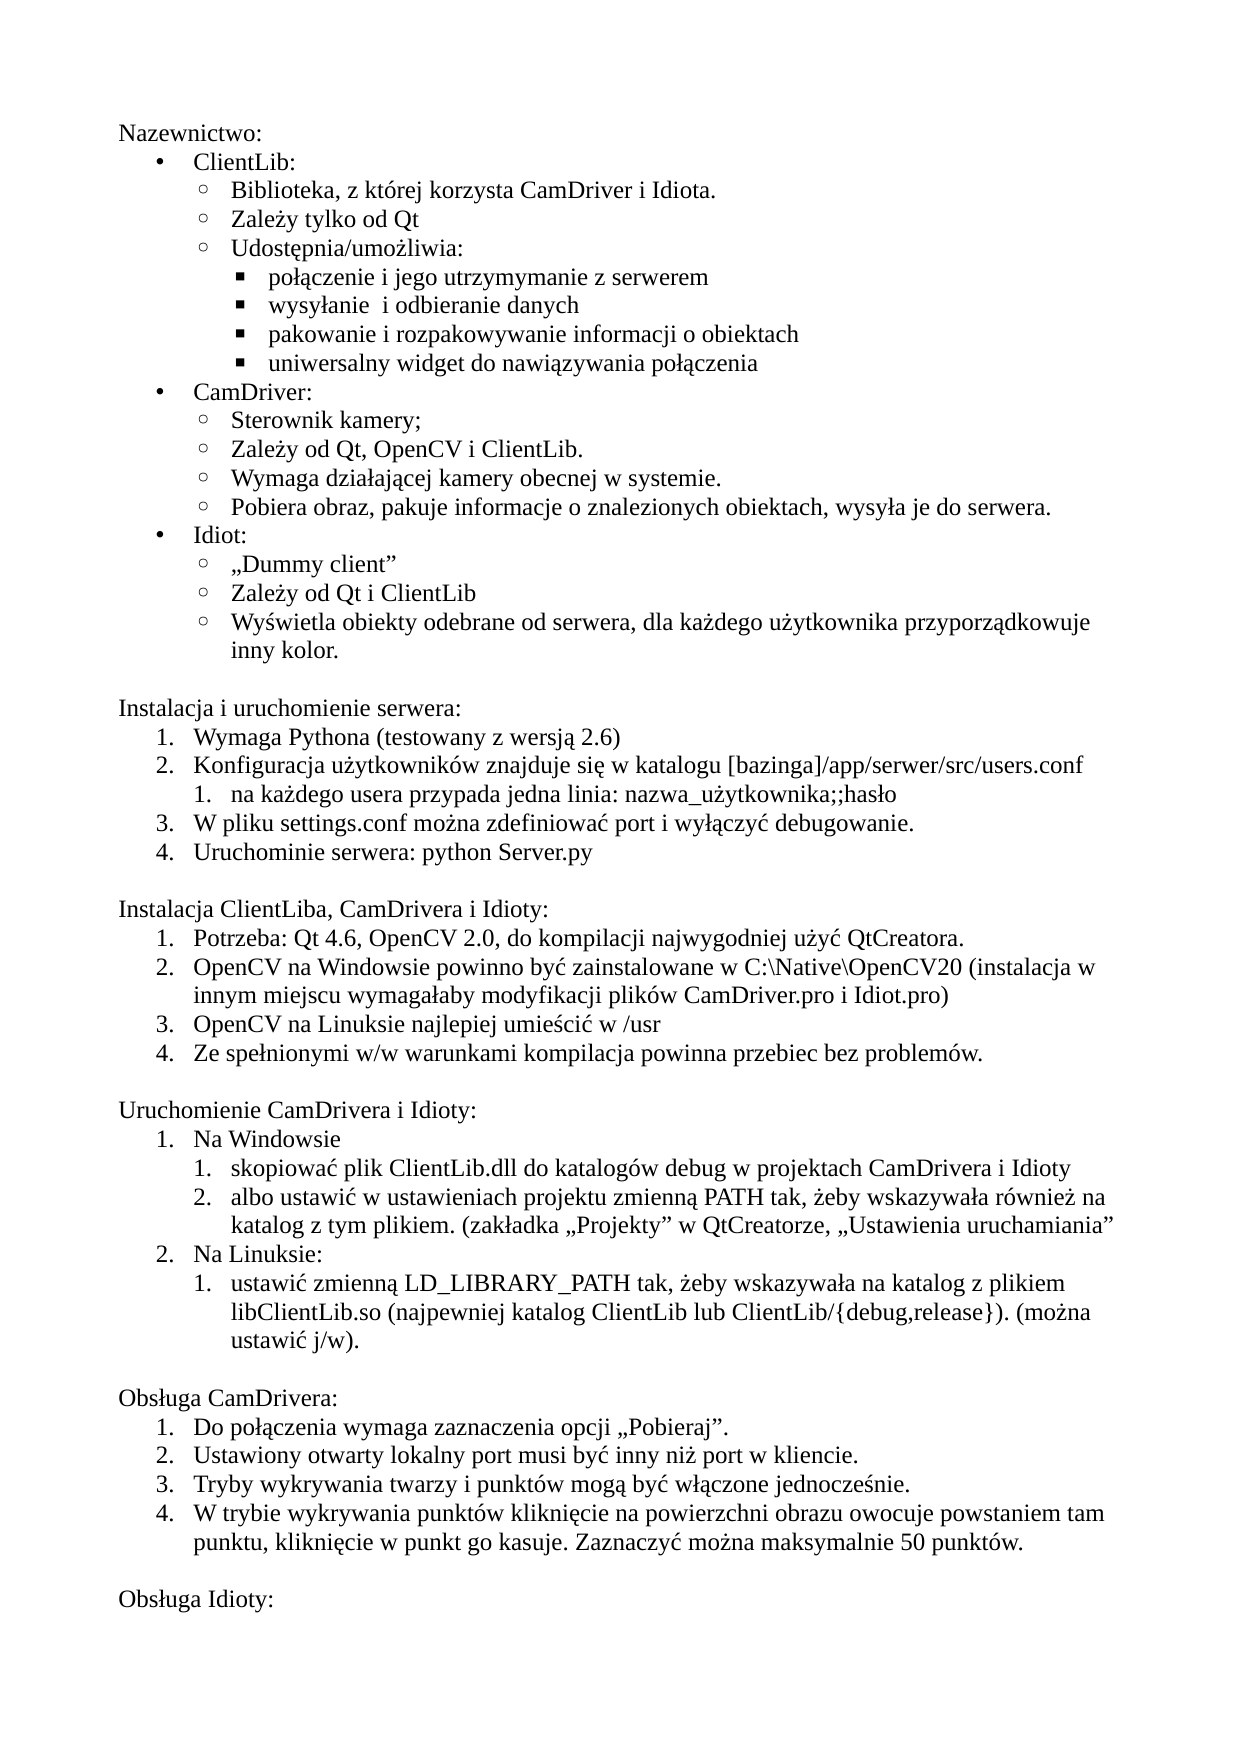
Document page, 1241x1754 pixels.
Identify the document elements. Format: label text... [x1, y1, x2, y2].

text Obsługa Idioty: [118, 1584, 1122, 1613]
list ustawić zmienną LD_LIBRARY_PATH tak, żeby wskazywała na katalog z plikiem libClientLib.so (najpewniej katalog ClientLib lub ClientLib/{debug,release}). (można ustawić j/w). [193, 1268, 1122, 1354]
list Uruchominie serwera: python Server.py [156, 837, 1122, 866]
list albo ustawić w ustawieniach projektu zmienną PATH tak, żeby wskazywała również na katalog z tym plikiem. (zakładka „Projekty” w QtCreatorze, „Ustawienia uruchamiania” [193, 1182, 1122, 1239]
list OpenCV na Linuksie najlepiej umieścić w /usr [156, 1009, 1122, 1038]
list Ustawiony otwarty lokalny port musi być inny niż port w kliencie. [156, 1441, 1122, 1469]
list Biblioteka, z której korzysta CamDriver i Idiota. [193, 176, 1122, 204]
list Ze spełnionymi w/w warunkami kompilacja powinna przebiec bez problemów. [156, 1038, 1122, 1067]
list Zależy tylko od Qt [193, 204, 1122, 233]
list skopiować plik ClientLib.dll do katalogów debug w projektach CamDrivera i Idioty [193, 1153, 1122, 1182]
list OpenCV na Windowsie powinno być zainstalowane w C:\Native\OpenCV20 (instalacja w innym miejscu wymagałaby modyfikacji plików CamDriver.pro i Idiot.pro) [156, 952, 1122, 1009]
list ClientLib: [156, 147, 1122, 176]
list „Dummy client” [193, 549, 1122, 578]
list Pobiera obraz, pakuje informacje o znalezionych obiektach, wysyła je do serwera. [193, 492, 1122, 521]
list Wyświetla obiekty odebrane od serwera, dla każdego użytkownika przyporządkowuje inny kolor. [193, 607, 1122, 664]
text Uruchomienie CamDrivera i Idioty: [118, 1096, 1122, 1124]
list Do połączenia wymaga zaznaczenia opcji „Pobieraj”. [156, 1412, 1122, 1441]
text Instalacja ClientLiba, CamDrivera i Idioty: [118, 894, 1122, 923]
list Potrzeba: Qt 4.6, OpenCV 2.0, do kompilacji najwygodniej użyć QtCreatora. [156, 923, 1122, 952]
list W pliku settings.conf można zdefiniować port i wyłączyć debugowanie. [156, 808, 1122, 837]
list wysyłanie i odbieranie danych [231, 291, 1122, 319]
list pakowanie i rozpakowywanie informacji o obiektach [231, 319, 1122, 348]
list Konfiguracja użytkowników znajduje się w katalogu [bazinga]/app/serwer/src/users.conf [156, 751, 1122, 779]
list W trybie wykrywania punktów kliknięcie na powierzchni obrazu owocuje powstaniem tam punktu, kliknięcie w punkt go kasuje. Zaznaczyć można maksymalnie 50 punktów. [156, 1498, 1122, 1556]
list uniwersalny widget do nawiązywania połączenia [231, 348, 1122, 377]
list Tryby wykrywania twarzy i punktów mogą być włączone jednocześnie. [156, 1469, 1122, 1498]
list na każdego usera przypada jedna linia: nazwa_użytkownika;;hasło [193, 779, 1122, 808]
list Wymaga działającej kamery obecnej w systemie. [193, 463, 1122, 492]
text Nazewnictwo: [118, 118, 1122, 147]
list Udostępnia/umożliwia: [193, 233, 1122, 262]
list Wymaga Pythona (testowany z wersją 2.6) [156, 722, 1122, 751]
text Instalacja i uruchomienie serwera: [118, 693, 1122, 722]
list Zależy od Qt, OpenCV i ClientLib. [193, 434, 1122, 463]
list CamDriver: [156, 377, 1122, 406]
list Sterownik kamery; [193, 406, 1122, 434]
list Zależy od Qt i ClientLib [193, 578, 1122, 607]
text Obsługa CamDrivera: [118, 1383, 1122, 1412]
list Na Linuksie: [156, 1239, 1122, 1268]
list Idiot: [156, 521, 1122, 549]
list Na Windowsie [156, 1124, 1122, 1153]
list połączenie i jego utrzymymanie z serwerem [231, 262, 1122, 291]
